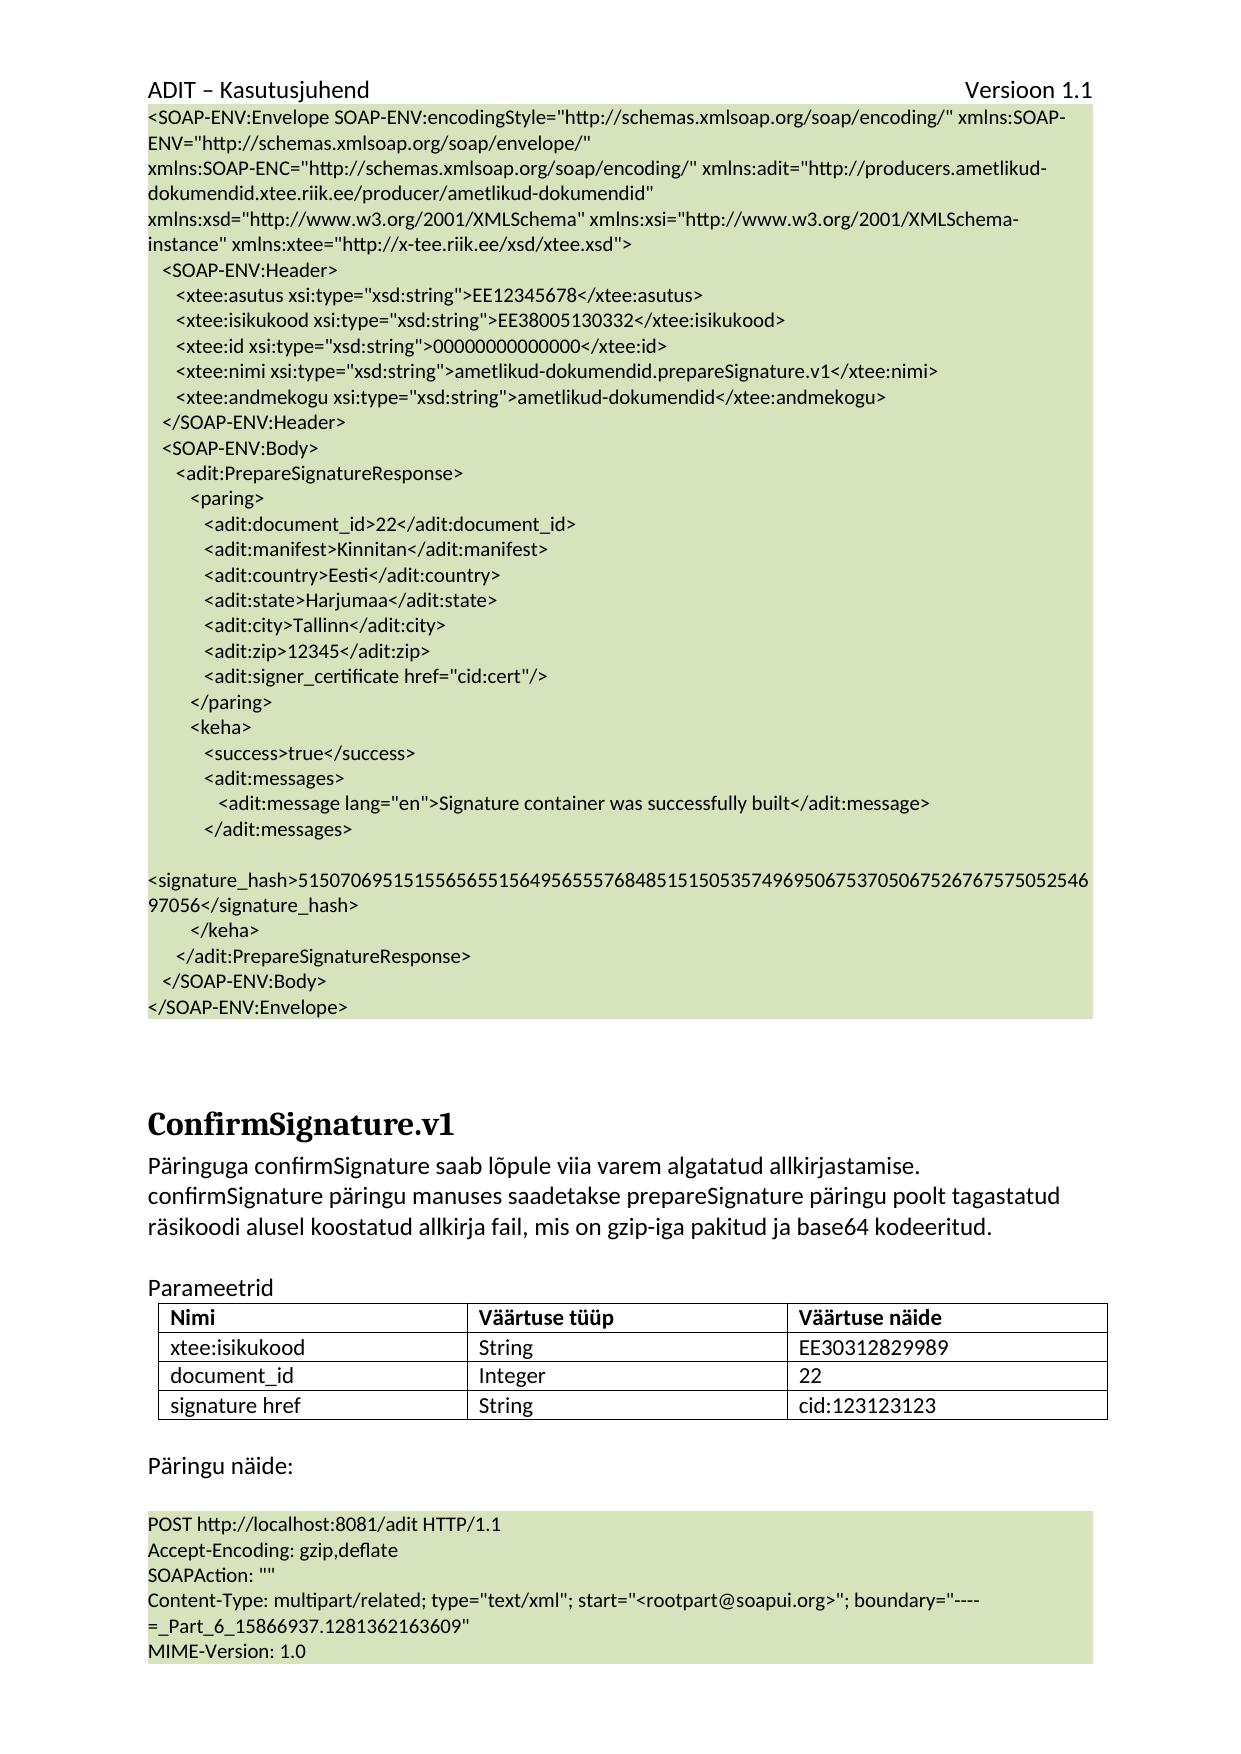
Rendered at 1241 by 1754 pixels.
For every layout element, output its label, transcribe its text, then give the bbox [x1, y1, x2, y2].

text <xtee:isikukood xsi:type="xsd:string">EE38005130332</xtee:isikukood> [148, 308, 1093, 333]
text <adit:message lang="en">Signature container was successfully built</adit:message> [148, 791, 1093, 816]
text <adit:city>Tallinn</adit:city> [148, 613, 1093, 638]
text Parameetrid [148, 1272, 1093, 1302]
text <adit:manifest>Kinnitan</adit:manifest> [148, 536, 1093, 562]
text <success>true</success> [148, 740, 1093, 765]
table_cell String [468, 1333, 787, 1361]
table_cell signature href [159, 1391, 467, 1419]
text </SOAP-ENV:Body> [148, 968, 1093, 994]
table_cell 22 [788, 1362, 1107, 1390]
text </adit:messages> [148, 816, 1093, 841]
text <xtee:nimi xsi:type="xsd:string">ametlikud-dokumendid.prepareSignature.v1</xtee:nimi> [148, 358, 1093, 384]
text <adit:country>Eesti</adit:country> [148, 562, 1093, 587]
text <signature_hash>51507069515155656551564956555768485151505357496950675370506752676757505254697056</signature_hash> [148, 841, 1093, 918]
text <xtee:asutus xsi:type="xsd:string">EE12345678</xtee:asutus> [148, 282, 1093, 308]
table_cell xtee:isikukood [159, 1333, 467, 1361]
text Content-Type: multipart/related; type="text/xml"; start="<rootpart@soapui.org>"; boundary="----=_Part_6_15866937.1281362163609" [148, 1588, 1093, 1638]
text Päringu näide: [148, 1450, 1093, 1481]
table_header Väärtuse näide [788, 1304, 1107, 1332]
text </paring> [148, 689, 1093, 714]
text <adit:document_id>22</adit:document_id> [148, 511, 1093, 536]
text SOAPAction: "" [148, 1562, 1093, 1588]
text <adit:state>Harjumaa</adit:state> [148, 587, 1093, 613]
text </SOAP-ENV:Header> [148, 409, 1093, 435]
text <xtee:andmekogu xsi:type="xsd:string">ametlikud-dokumendid</xtee:andmekogu> [148, 384, 1093, 409]
text <SOAP-ENV:Envelope SOAP-ENV:encodingStyle="http://schemas.xmlsoap.org/soap/encoding/" xmlns:SOAP-ENV="http://schemas.xmlsoap.org/soap/envelope/" xmlns:SOAP-ENC="http://schemas.xmlsoap.org/soap/encoding/" xmlns:adit="http://producers.ametlikud-dokumendid.xtee.riik.ee/producer/ametlikud-dokumendid" xmlns:xsd="http://www.w3.org/2001/XMLSchema" xmlns:xsi="http://www.w3.org/2001/XMLSchema-instance" xmlns:xtee="http://x-tee.riik.ee/xsd/xtee.xsd"> [148, 104, 1093, 257]
text MIME-Version: 1.0 [148, 1638, 1093, 1664]
table_header Väärtuse tüüp [468, 1304, 787, 1332]
text <keha> [148, 714, 1093, 740]
table_header Nimi [159, 1304, 467, 1332]
text <SOAP-ENV:Header> [148, 257, 1093, 282]
text </keha> [148, 918, 1093, 943]
text confirmSignature päringu manuses saadetakse prepareSignature päringu poolt tagastatud räsikoodi alusel koostatud allkirja fail, mis on gzip-iga pakitud ja base64 kodeeritud. [148, 1180, 1093, 1241]
text Päringuga confirmSignature saab lõpule viia varem algatatud allkirjastamise. [148, 1150, 1093, 1180]
text </adit:PrepareSignatureResponse> [148, 943, 1093, 968]
text <xtee:id xsi:type="xsd:string">00000000000000</xtee:id> [148, 333, 1093, 358]
text <paring> [148, 486, 1093, 511]
subtitle ConfirmSignature.v1 [148, 1105, 1093, 1144]
text <adit:zip>12345</adit:zip> [148, 638, 1093, 663]
table_cell String [468, 1391, 787, 1419]
table_cell document_id [159, 1362, 467, 1390]
text <adit:signer_certificate href="cid:cert"/> [148, 663, 1093, 689]
table_cell EE30312829989 [788, 1333, 1107, 1361]
text <adit:messages> [148, 765, 1093, 791]
text Accept-Encoding: gzip,deflate [148, 1537, 1093, 1562]
text <adit:PrepareSignatureResponse> [148, 460, 1093, 486]
text POST http://localhost:8081/adit HTTP/1.1 [148, 1511, 1093, 1537]
table_cell cid:123123123 [788, 1391, 1107, 1419]
text <SOAP-ENV:Body> [148, 435, 1093, 460]
table_cell Integer [468, 1362, 787, 1390]
text </SOAP-ENV:Envelope> [148, 994, 1093, 1019]
